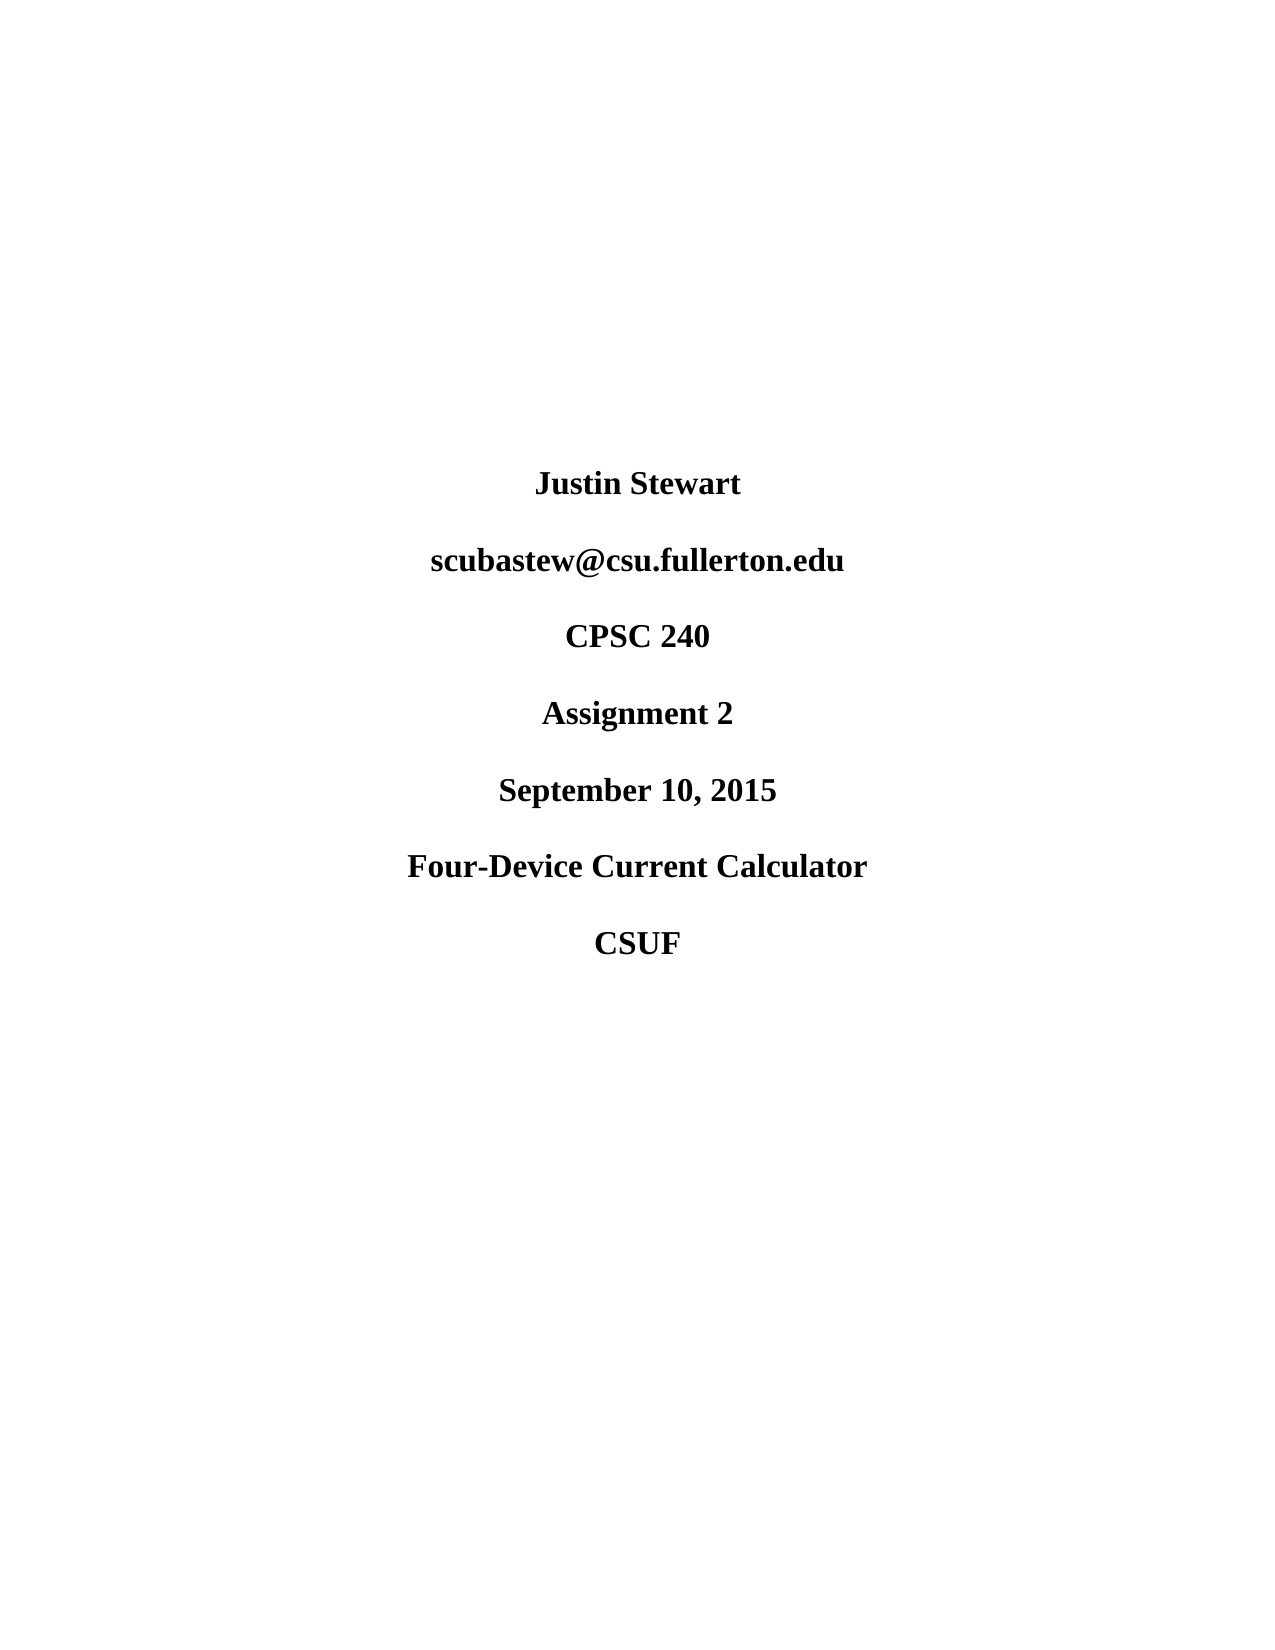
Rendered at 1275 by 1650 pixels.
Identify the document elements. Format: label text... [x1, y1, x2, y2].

text CSUF [118, 923, 1157, 961]
text Justin Stewart [118, 463, 1157, 501]
text Assignment 2 [118, 693, 1157, 731]
text CPSC 240 [118, 616, 1157, 655]
text Four-Device Current Calculator [118, 846, 1157, 885]
text September 10, 2015 [118, 770, 1157, 808]
text scubastew@csu.fullerton.edu [118, 540, 1157, 578]
